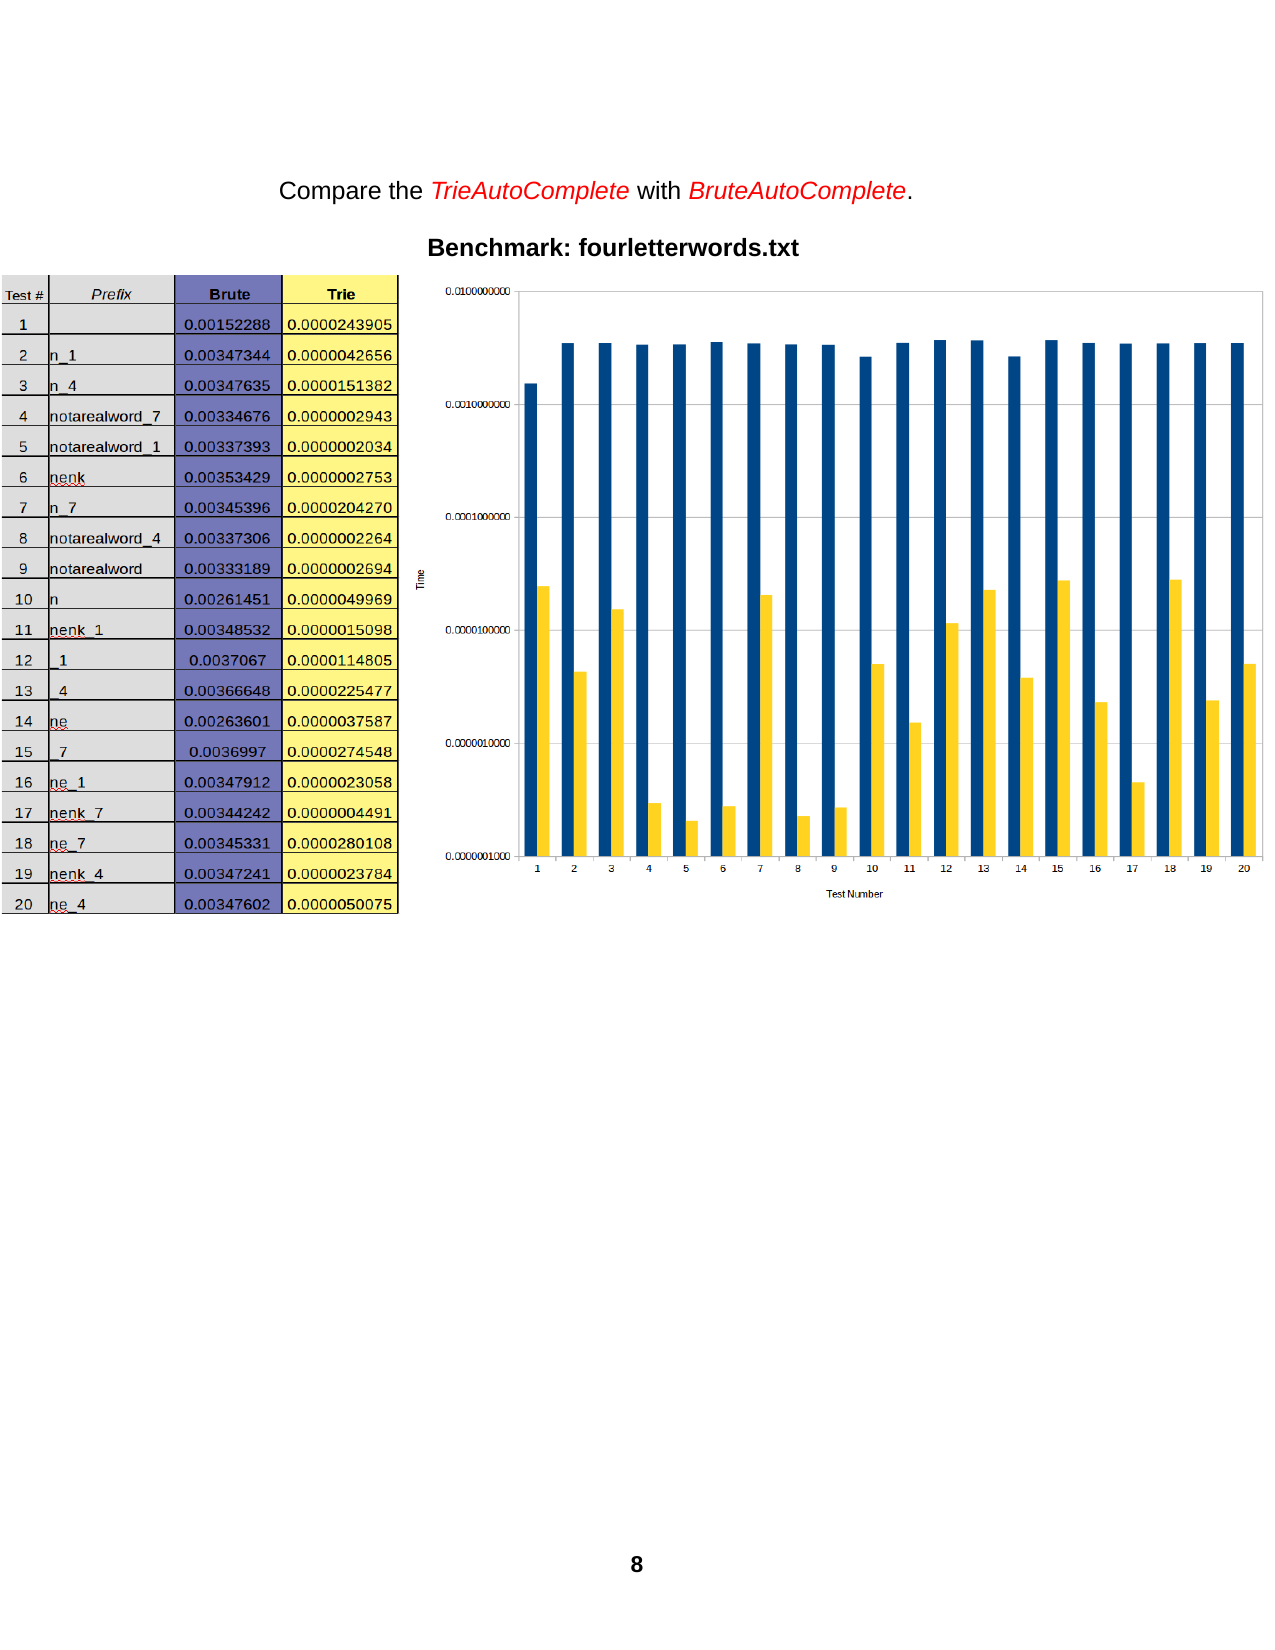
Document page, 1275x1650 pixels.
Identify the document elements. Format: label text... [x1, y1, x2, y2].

list Benchmark: fourletterwords.txt [232, 233, 995, 261]
list Compare the TrieAutoComplete with BruteAutoComplete. [232, 176, 995, 204]
picture [1, 275, 1275, 914]
